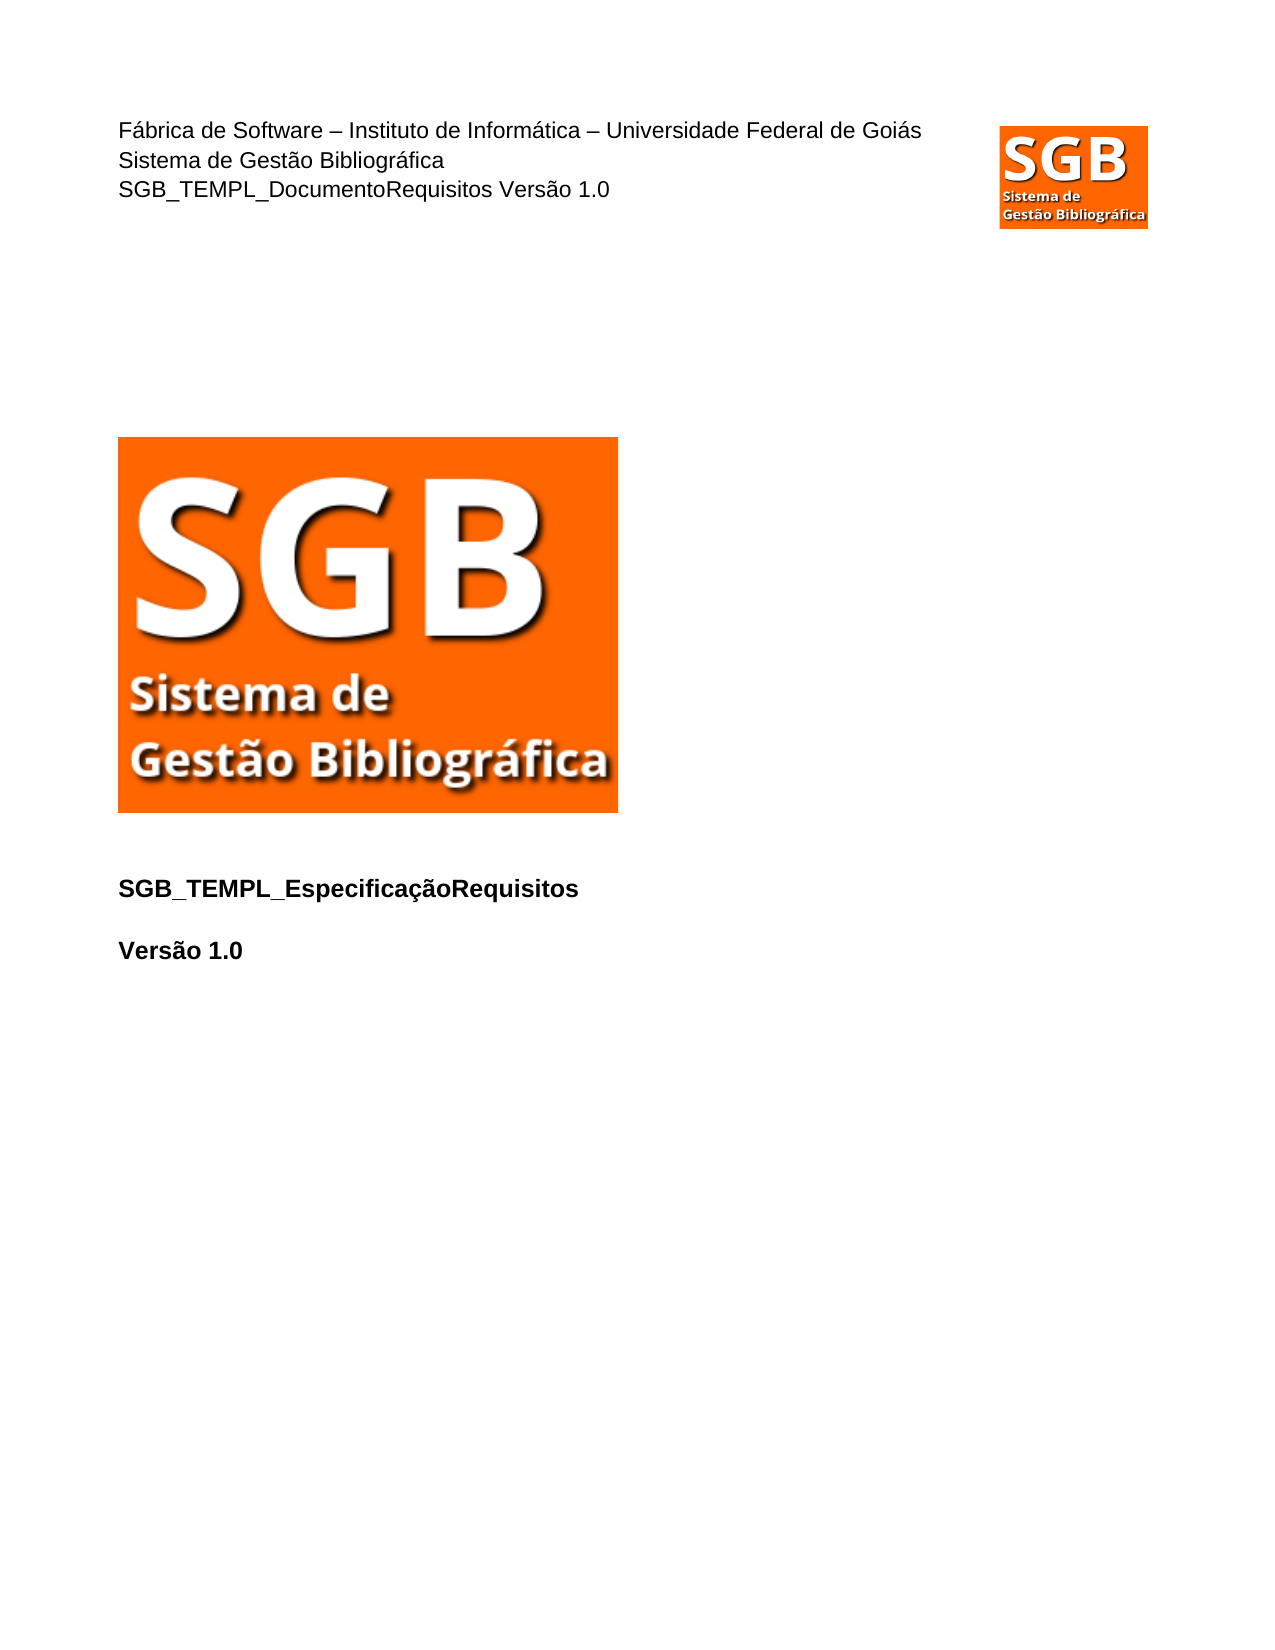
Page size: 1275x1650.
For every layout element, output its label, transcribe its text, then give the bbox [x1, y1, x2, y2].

picture [118, 437, 619, 813]
picture [999, 126, 1148, 229]
text Versão 1.0 [118, 937, 1157, 964]
text SGB_TEMPL_EspecificaçãoRequisitos [118, 875, 1157, 903]
